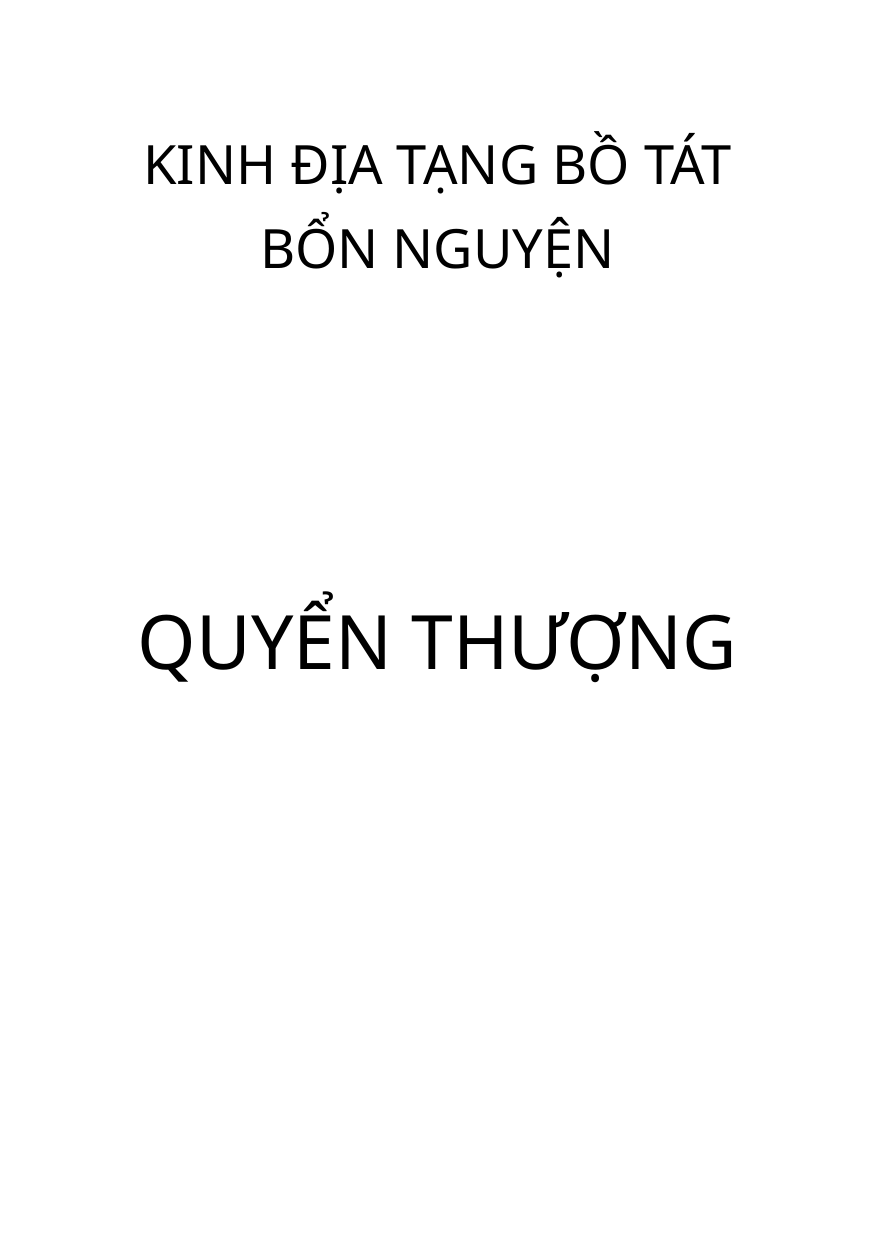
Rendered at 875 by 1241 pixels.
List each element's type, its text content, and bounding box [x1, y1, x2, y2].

text QUYỂN THƯỢNG [118, 589, 756, 691]
text KINH ĐỊA TẠNG BỒ TÁT BỔN NGUYỆN [118, 126, 756, 285]
